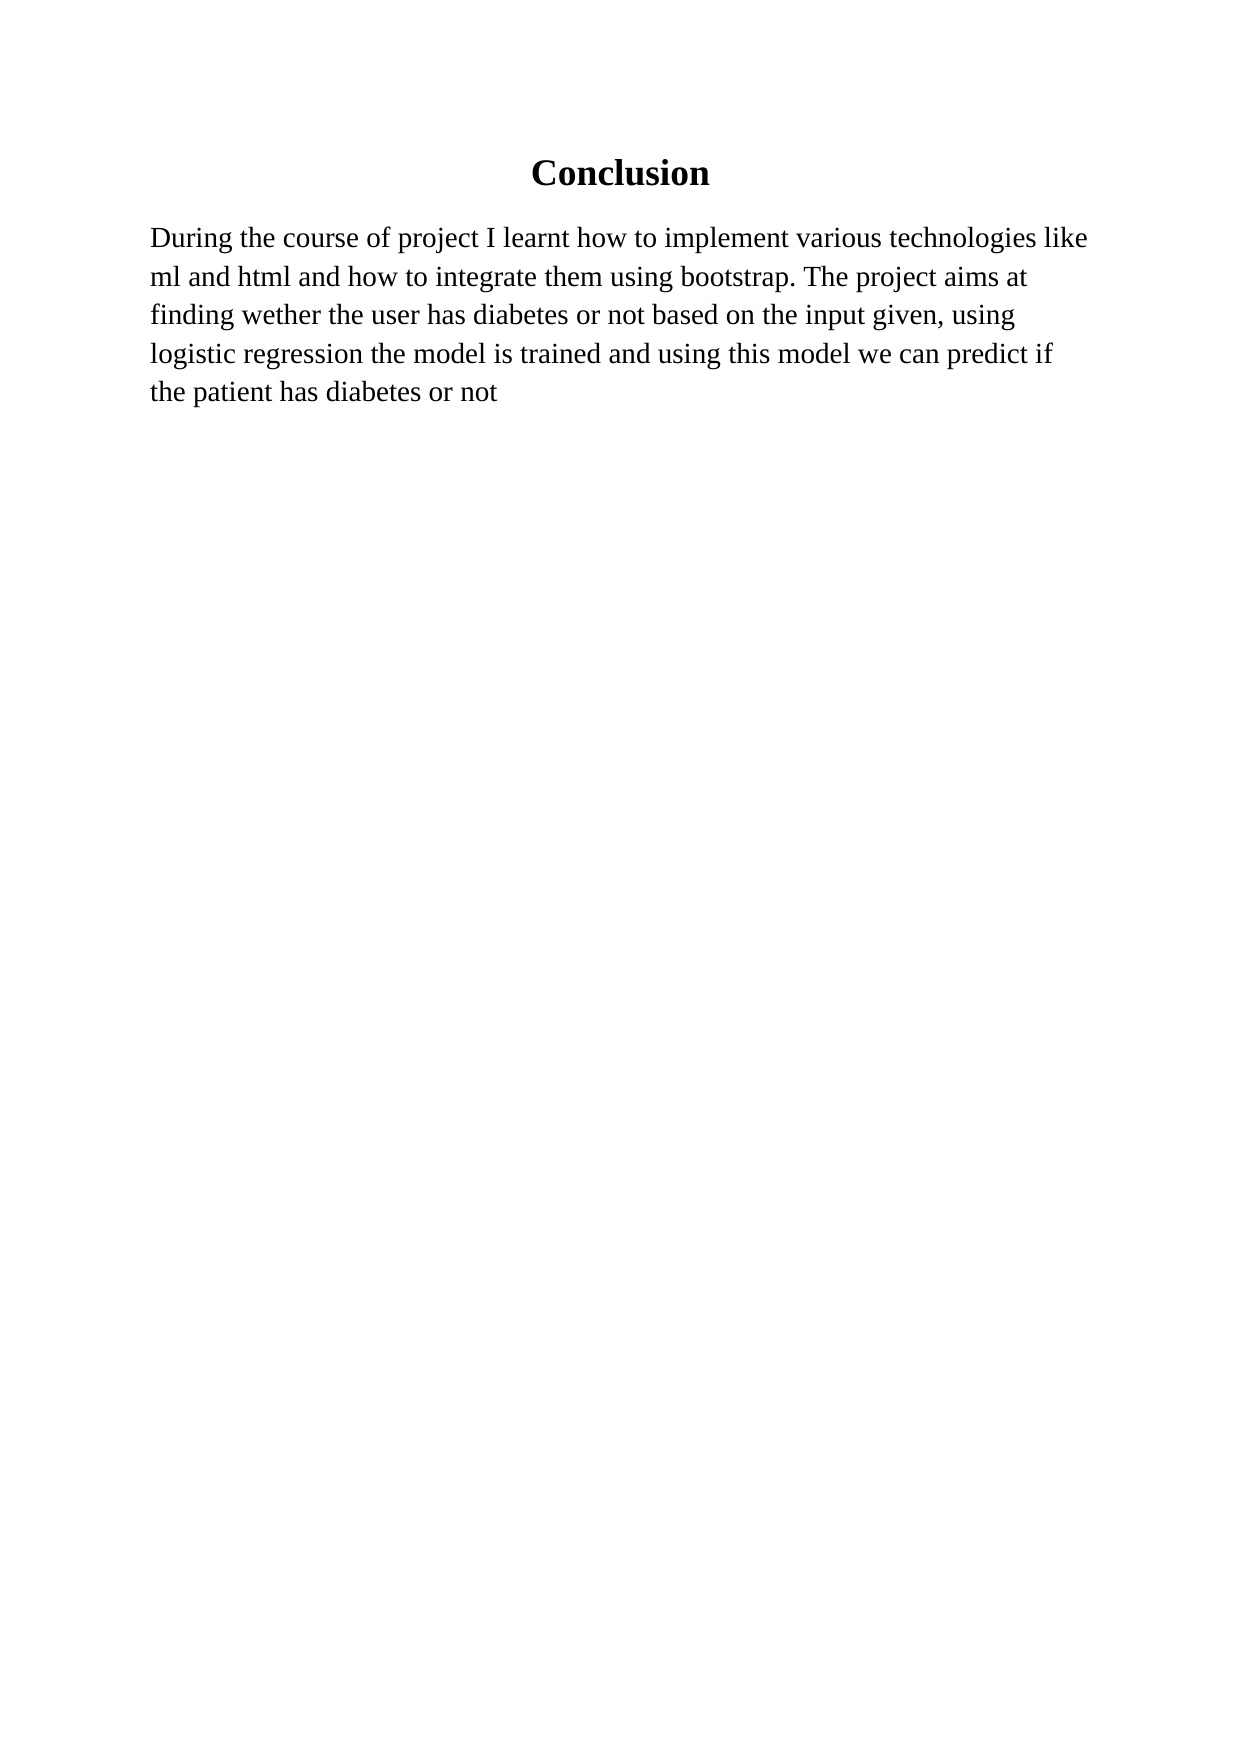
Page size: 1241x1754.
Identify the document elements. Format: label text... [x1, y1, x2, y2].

text During the course of project I learnt how to implement various technologies like ml and html and how to integrate them using bootstrap. The project aims at finding wether the user has diabetes or not based on the input given, using logistic regression the model is trained and using this model we can predict if the patient has diabetes or not [150, 220, 1090, 408]
text Conclusion [150, 150, 1090, 193]
